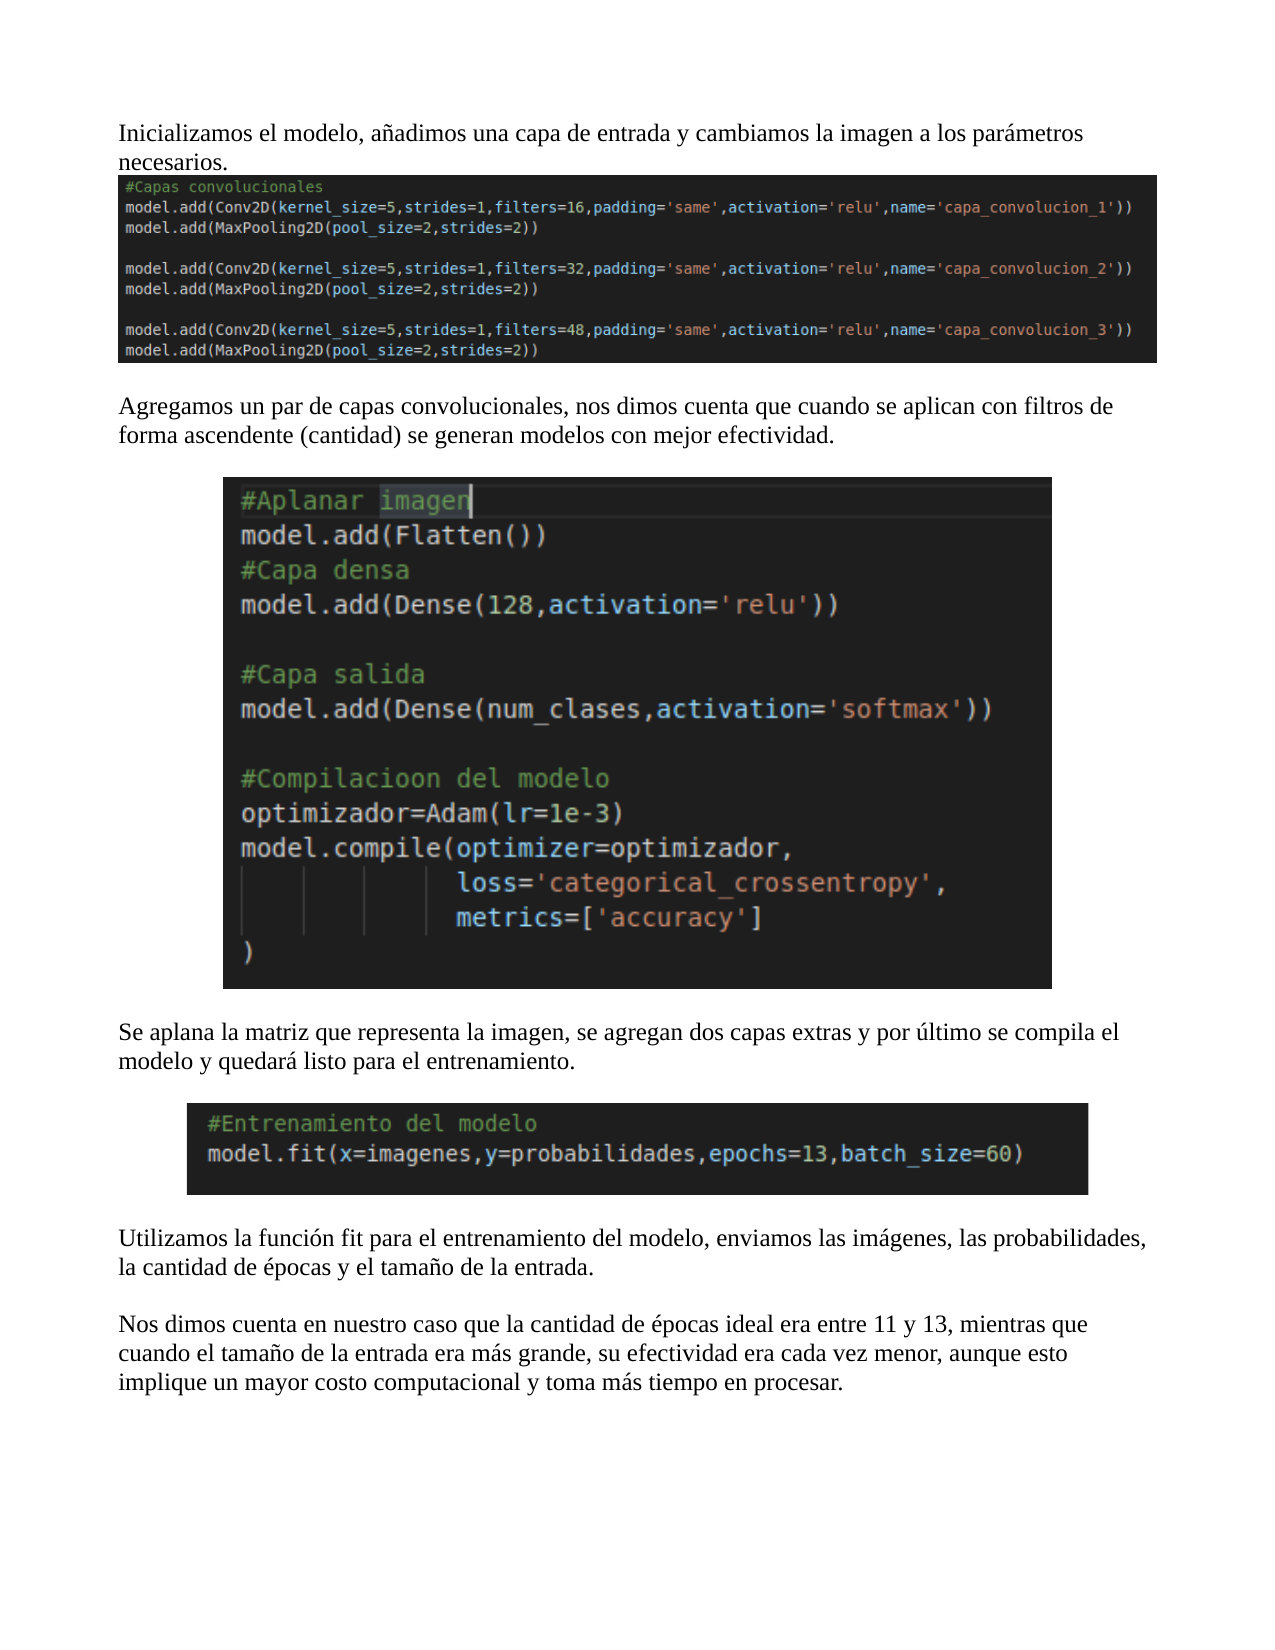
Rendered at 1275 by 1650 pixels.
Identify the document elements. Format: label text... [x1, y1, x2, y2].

picture [186, 1103, 1089, 1195]
picture [223, 477, 1052, 989]
text Inicializamos el modelo, añadimos una capa de entrada y cambiamos la imagen a los parámetros necesarios. [118, 118, 1157, 175]
text Utilizamos la función fit para el entrenamiento del modelo, enviamos las imágenes, las probabilidades, la cantidad de épocas y el tamaño de la entrada. [118, 1223, 1157, 1281]
text Nos dimos cuenta en nuestro caso que la cantidad de épocas ideal era entre 11 y 13, mientras que cuando el tamaño de la entrada era más grande, su efectividad era cada vez menor, aunque esto implique un mayor costo computacional y toma más tiempo en procesar. [118, 1309, 1157, 1396]
text Se aplana la matriz que representa la imagen, se agregan dos capas extras y por último se compila el modelo y quedará listo para el entrenamiento. [118, 1017, 1157, 1075]
picture [118, 175, 1157, 363]
text Agregamos un par de capas convolucionales, nos dimos cuenta que cuando se aplican con filtros de forma ascendente (cantidad) se generan modelos con mejor efectividad. [118, 391, 1157, 449]
